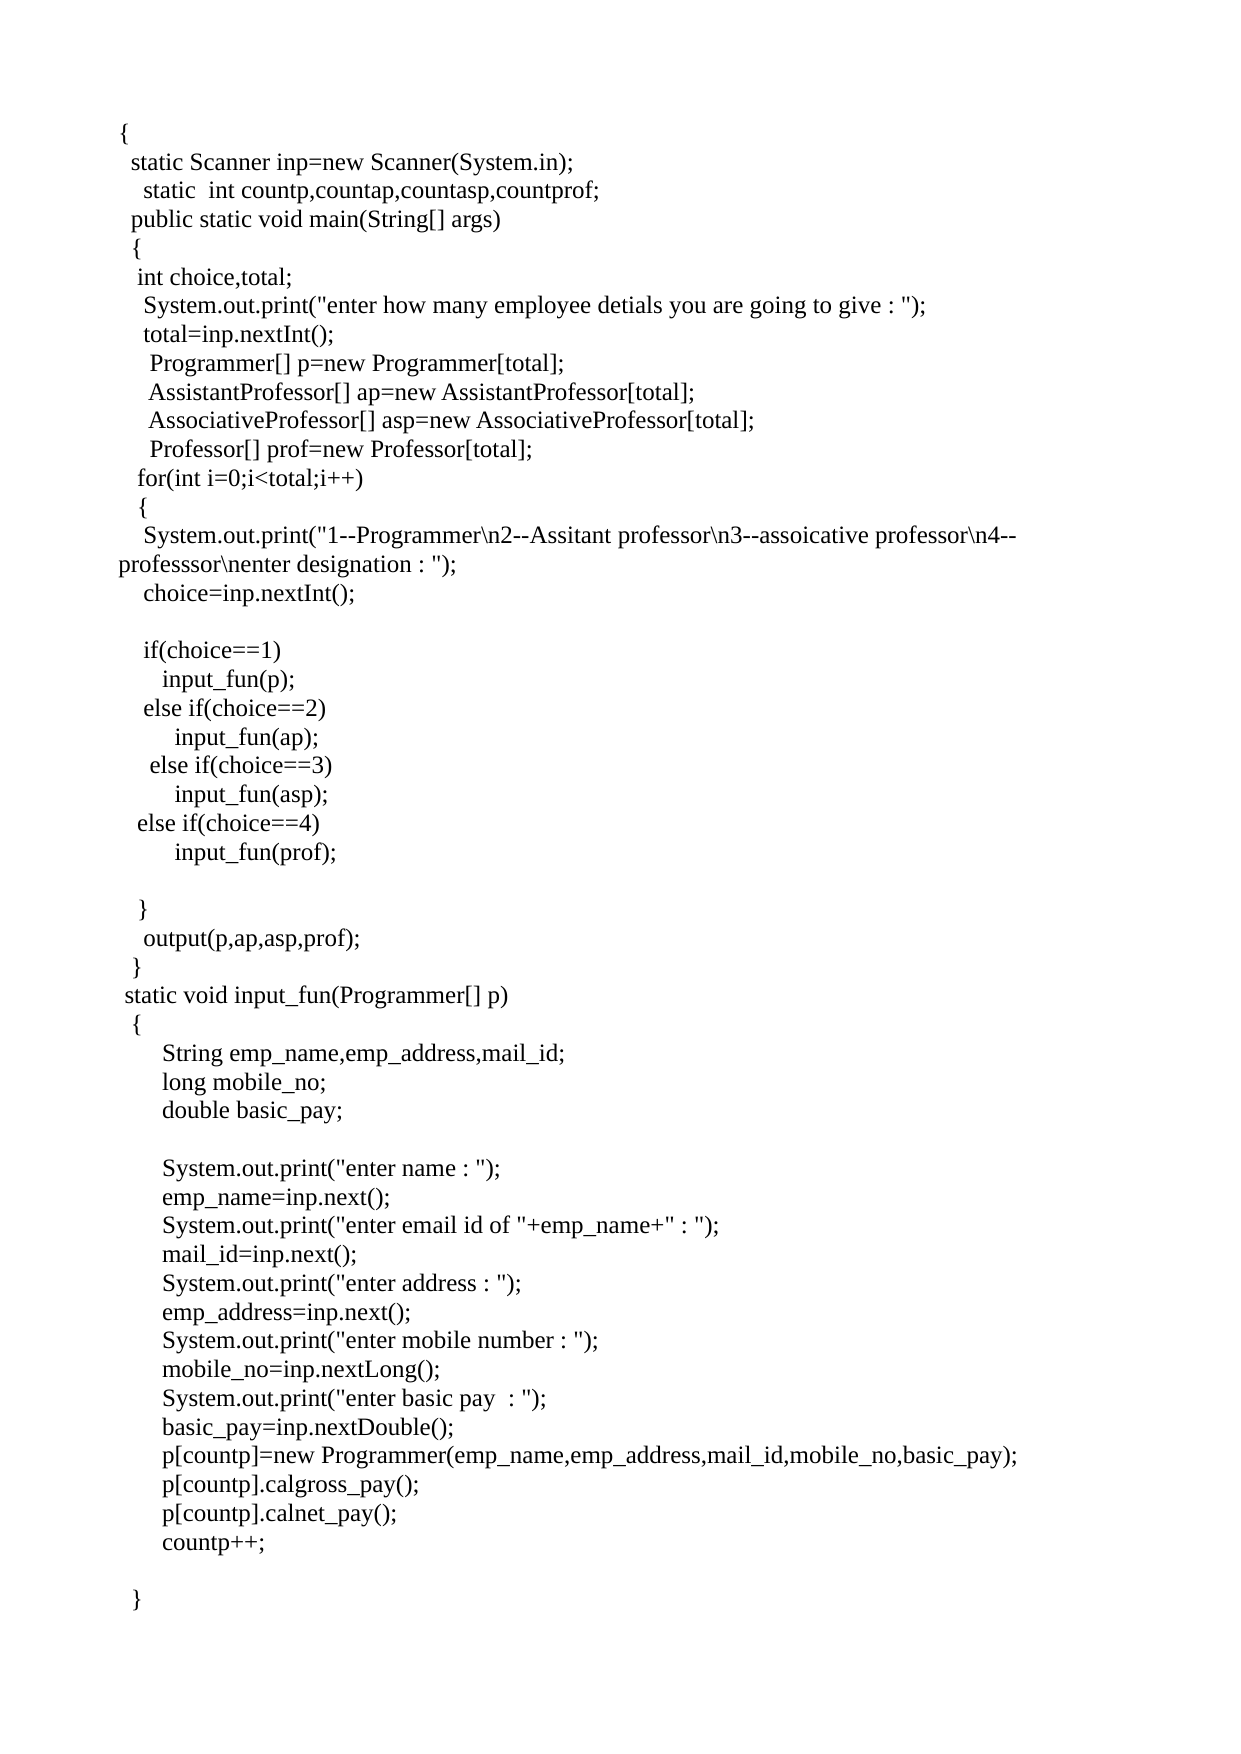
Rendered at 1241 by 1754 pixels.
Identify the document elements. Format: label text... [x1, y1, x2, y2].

text AssistantProfessor[] ap=new AssistantProfessor[total]; [118, 377, 1122, 406]
text AssociativeProfessor[] asp=new AssociativeProfessor[total]; [118, 406, 1122, 434]
text System.out.print("enter mobile number : "); [118, 1326, 1122, 1354]
text input_fun(prof); [118, 837, 1122, 866]
text emp_address=inp.next(); [118, 1297, 1122, 1326]
text input_fun(p); [118, 664, 1122, 693]
text static int countp,countap,countasp,countprof; [118, 176, 1122, 204]
text mobile_no=inp.nextLong(); [118, 1354, 1122, 1383]
text System.out.print("enter name : "); [118, 1153, 1122, 1182]
text if(choice==1) [118, 636, 1122, 664]
text basic_pay=inp.nextDouble(); [118, 1412, 1122, 1441]
text static Scanner inp=new Scanner(System.in); [118, 147, 1122, 176]
text static void input_fun(Programmer[] p) [118, 981, 1122, 1009]
text output(p,ap,asp,prof); [118, 923, 1122, 952]
text int choice,total; [118, 262, 1122, 291]
text } [118, 1584, 1122, 1613]
text { [118, 233, 1122, 262]
text input_fun(asp); [118, 779, 1122, 808]
text p[countp].calnet_pay(); [118, 1498, 1122, 1527]
text } [118, 894, 1122, 923]
text emp_name=inp.next(); [118, 1182, 1122, 1211]
text System.out.print("enter email id of "+emp_name+" : "); [118, 1211, 1122, 1239]
text { [118, 492, 1122, 521]
text total=inp.nextInt(); [118, 319, 1122, 348]
text { [118, 118, 1122, 147]
text for(int i=0;i<total;i++) [118, 463, 1122, 492]
text double basic_pay; [118, 1096, 1122, 1124]
text input_fun(ap); [118, 722, 1122, 751]
text System.out.print("enter basic pay : "); [118, 1383, 1122, 1412]
text { [118, 1009, 1122, 1038]
text String emp_name,emp_address,mail_id; [118, 1038, 1122, 1067]
text System.out.print("enter how many employee detials you are going to give : "); [118, 291, 1122, 319]
text Programmer[] p=new Programmer[total]; [118, 348, 1122, 377]
text p[countp].calgross_pay(); [118, 1469, 1122, 1498]
text countp++; [118, 1527, 1122, 1556]
text System.out.print("enter address : "); [118, 1268, 1122, 1297]
text else if(choice==4) [118, 808, 1122, 837]
text public static void main(String[] args) [118, 204, 1122, 233]
text } [118, 952, 1122, 981]
text mail_id=inp.next(); [118, 1239, 1122, 1268]
text choice=inp.nextInt(); [118, 578, 1122, 607]
text else if(choice==3) [118, 751, 1122, 779]
text Professor[] prof=new Professor[total]; [118, 434, 1122, 463]
text System.out.print("1--Programmer\n2--Assitant professor\n3--assoicative professor\n4--professsor\nenter designation : "); [118, 521, 1122, 578]
text else if(choice==2) [118, 693, 1122, 722]
text p[countp]=new Programmer(emp_name,emp_address,mail_id,mobile_no,basic_pay); [118, 1441, 1122, 1469]
text long mobile_no; [118, 1067, 1122, 1096]
